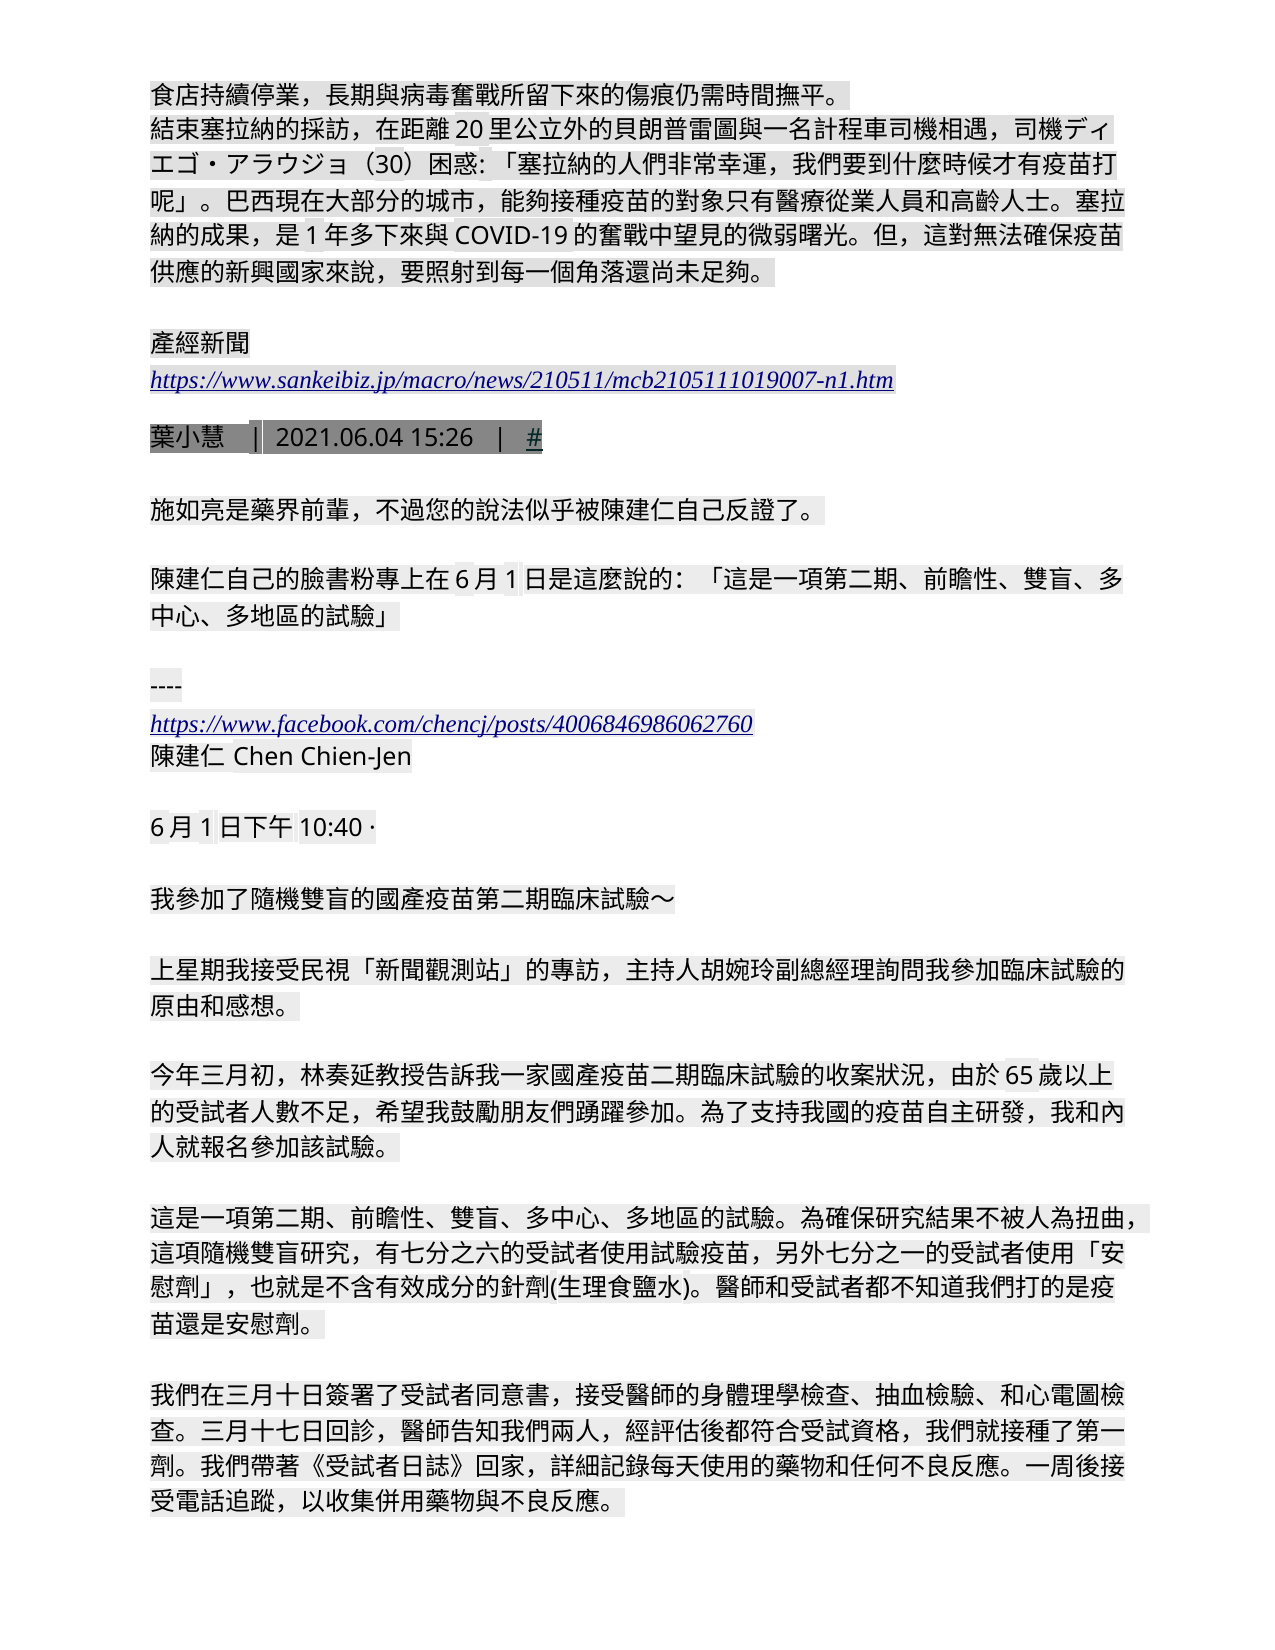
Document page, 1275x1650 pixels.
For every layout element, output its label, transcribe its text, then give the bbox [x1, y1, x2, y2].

text 以下是有關“他們在打的我們不敢用”以及被巴西總統停用的科興疫苗在巴西實驗的報導。 如果覺得觀察者是大內宣不可信，可以看看華爾街日報的報導， 如果不知道華爾街所說的Sinovac’s Covid-19 vaccine是哪一支疫苗， 可以再看看日經新聞與產經新聞的報導。 觀察者 https://www.guancha.cn/internation/2021_05_31_592641.shtml 華爾街日報 https://www.wsj.com/articles/brazilian-towns-mass-vaccination-creates-oasis-of-well-being-11620392401 日經新聞 https://www.nikkei.com/article/DGXZQOGN30EBK0Q1A430C2000000/?unlock=1 中國製疫苗的社會實驗 巴西市鎮死者大幅降低 聖保羅支局 外山尚之 新型冠狀 2021年5月10日 0:00 (2021年5月11日 5:26更新) [有料会員限定] 巴西聖保羅州的塞拉納市，人口4萬5644人。塞拉納市實施了一項「社會實驗」，為市內97.7%的18歲以上人士接種中國製COVID-19疫苗。這是新興國家難以入手歐美疫苗的「後疫情」現實。 5月3日，從聖保羅市開車出發4個小時，午後抵達塞拉納市，便望見坐在馬路邊長椅上談笑的人們，他們全都沒有戴口罩。「能打疫苗真是太好了，這樣就不用畏懼新冠病毒了」，ラウダイル・アヌライ（47歲）如此說道。 原先毫不起眼的塞拉納市，如今已成為世界研究人員的焦點。聖保羅州從2月開始實行的「S項目（S計劃）」，是將全體18歲以上的市民作為疫苗接種對象。截至4月11日，全員已完成第2劑接種。 即便有效性50%左右 重症者、死者大幅降低 塞拉納市使用的是中國的製藥公司，科興控股生物技術研發的疫苗。在巴西和智利的調查，其有效性為50%左右，較有效性90%的美國輝瑞或是莫德納明顯低下。 巴西也對中國製的疫苗缺乏信賴，但指揮這次實驗的州立塞拉納醫院的マルコス・ボルゲス（59歲）醫師回想起：「多虧地方自治體的指導者表明其安全性及有效性，因此拒絕中國製的人少之甚少」。 塞拉納在2020年8月遭遇第1波疫情，據調查，陽性比例佔人口的10.6%，是州內災情最嚴重的區域。アヌライ說：「家人裡就有6個人確診，除了接種疫苗毫無選擇。」 中國製疫苗的效果遭受質疑，但迄今的成果，可以看出重症者跟死者數量減少。異變種病毒肆虐的第2波疫情，巴西4月份的死者約8萬2000人，達到過去單月最多。但是，塞拉納較上個月降了7成，佔全國人口的3分之1。 最終數據預計5月中發佈 市內的墓地人煙稀少，工作人員悠閒地進行修繕工作。工作人員シルバナ・アパレシダ（53歲）反應：「去年的情況，死者接二連三運送過來，但現在平靜了下來」。現在，聖保羅市內由於死者劇增墓地吃緊，有些墓園停止接受遺體運送，這個差距就十分明顯。 重症患者也正在減少。當初由於COVID-19而導入的4台人工呼吸器，現在已沒在使用，醫院附近的空地也停著救護車沒有出動。 聖保羅州預計5月中發佈項目S的最終數據。可以得知，較歐美製更容易入手的中國製疫苗具有一定的效果，這將成為大多數新興國家的希望。 尚有不安的是，4月的新增感染人數235人，雖較3月份開始降了約3分之1，但離完全壓制還很遙遠。在由COVID-19疫苗接種改為流感疫苗接種中心的保健所等待的エマララ・ペレイラ（59歲）持續帶著口罩說：「也有人接種以後感染了」。塞拉納仍有許多飲食店持續停業，長期與病毒奮戰所留下來的傷痕仍需時間撫平。 結束塞拉納的採訪，在距離20里公立外的貝朗普雷圖與一名計程車司機相遇，司機ディエゴ・アラウジョ（30）困惑: 「塞拉納的人們非常幸運，我們要到什麼時候才有疫苗打呢」。巴西現在大部分的城市，能夠接種疫苗的對象只有醫療從業人員和高齡人士。塞拉納的成果，是1年多下來與COVID-19的奮戰中望見的微弱曙光。但，這對無法確保疫苗供應的新興國家來說，要照射到每一個角落還尚未足夠。 產經新聞 https://www.sankeibiz.jp/macro/news/210511/mcb2105111019007-n1.htm [150, 75, 1125, 394]
text 葉小慧 | 2021.06.04 15:26 | # [150, 419, 1125, 454]
text 施如亮是藥界前輩，不過您的說法似乎被陳建仁自己反證了。 陳建仁自己的臉書粉專上在6月1日是這麼說的：「這是一項第二期、前瞻性、雙盲、多中心、多地區的試驗」 ---- https://www.facebook.com/chencj/posts/4006846986062760 陳建仁 Chen Chien-Jen 6月1日下午10:40 · 我參加了隨機雙盲的國產疫苗第二期臨床試驗～ 上星期我接受民視「新聞觀測站」的專訪，主持人胡婉玲副總經理詢問我參加臨床試驗的原由和感想。 今年三月初，林奏延教授告訴我一家國產疫苗二期臨床試驗的收案狀況，由於65歲以上的受試者人數不足，希望我鼓勵朋友們踴躍參加。為了支持我國的疫苗自主研發，我和內人就報名參加該試驗。 這是一項第二期、前瞻性、雙盲、多中心、多地區的試驗。為確保研究結果不被人為扭曲，這項隨機雙盲研究，有七分之六的受試者使用試驗疫苗，另外七分之一的受試者使用「安慰劑」，也就是不含有效成分的針劑(生理食鹽水)。醫師和受試者都不知道我們打的是疫苗還是安慰劑。 我們在三月十日簽署了受試者同意書，接受醫師的身體理學檢查、抽血檢驗、和心電圖檢查。三月十七日回診，醫師告知我們兩人，經評估後都符合受試資格，我們就接種了第一劑。我們帶著《受試者日誌》回家，詳細記錄每天使用的藥物和任何不良反應。一周後接受電話追蹤，以收集併用藥物與不良反應。 四月十四日回診，醫師評估我們繳回的《受試者日誌》，進行身體理學檢查，經評估後適合繼續接種，我們就接種了第二劑。帶著新的《受試者日誌》回家，繼續詳細記錄每天使用藥物和任何不良反應，一周後再接受電話追蹤。五月十二日回診，由醫師評估我們繳回的《受試者日誌》，進行身體理學檢查，並抽取血液進行免疫生成性檢查。 在整個受試的過程當中，我們都沒有任何的不良反應，也沒有感覺任何不適，只是很希望知道自己是打了疫苗或安慰劑？ 主持人訪問我的時候，我說明了我和內人「不曉得自己打的是疫苗還是安慰劑，可是打完以後，我們兩個人都發現，沒有什麼大的副作用！」至於疫苗的保護力，要檢驗最後一次回診所抽取的血液，測量血液的「中和抗體效價」，在解盲以後進行兩組的比較分析才能判定。 我們親身體驗到這項臨床二期試驗，設計相當完善，執行十分嚴謹。該試驗必須在解盲以後，將試驗數據提交給食品藥物管理署的專家委員會來審查是否通過。如果證實疫苗具有保護性和安全性，打安慰劑的受試者也都會補接種到疫苗。 [150, 454, 1125, 1552]
